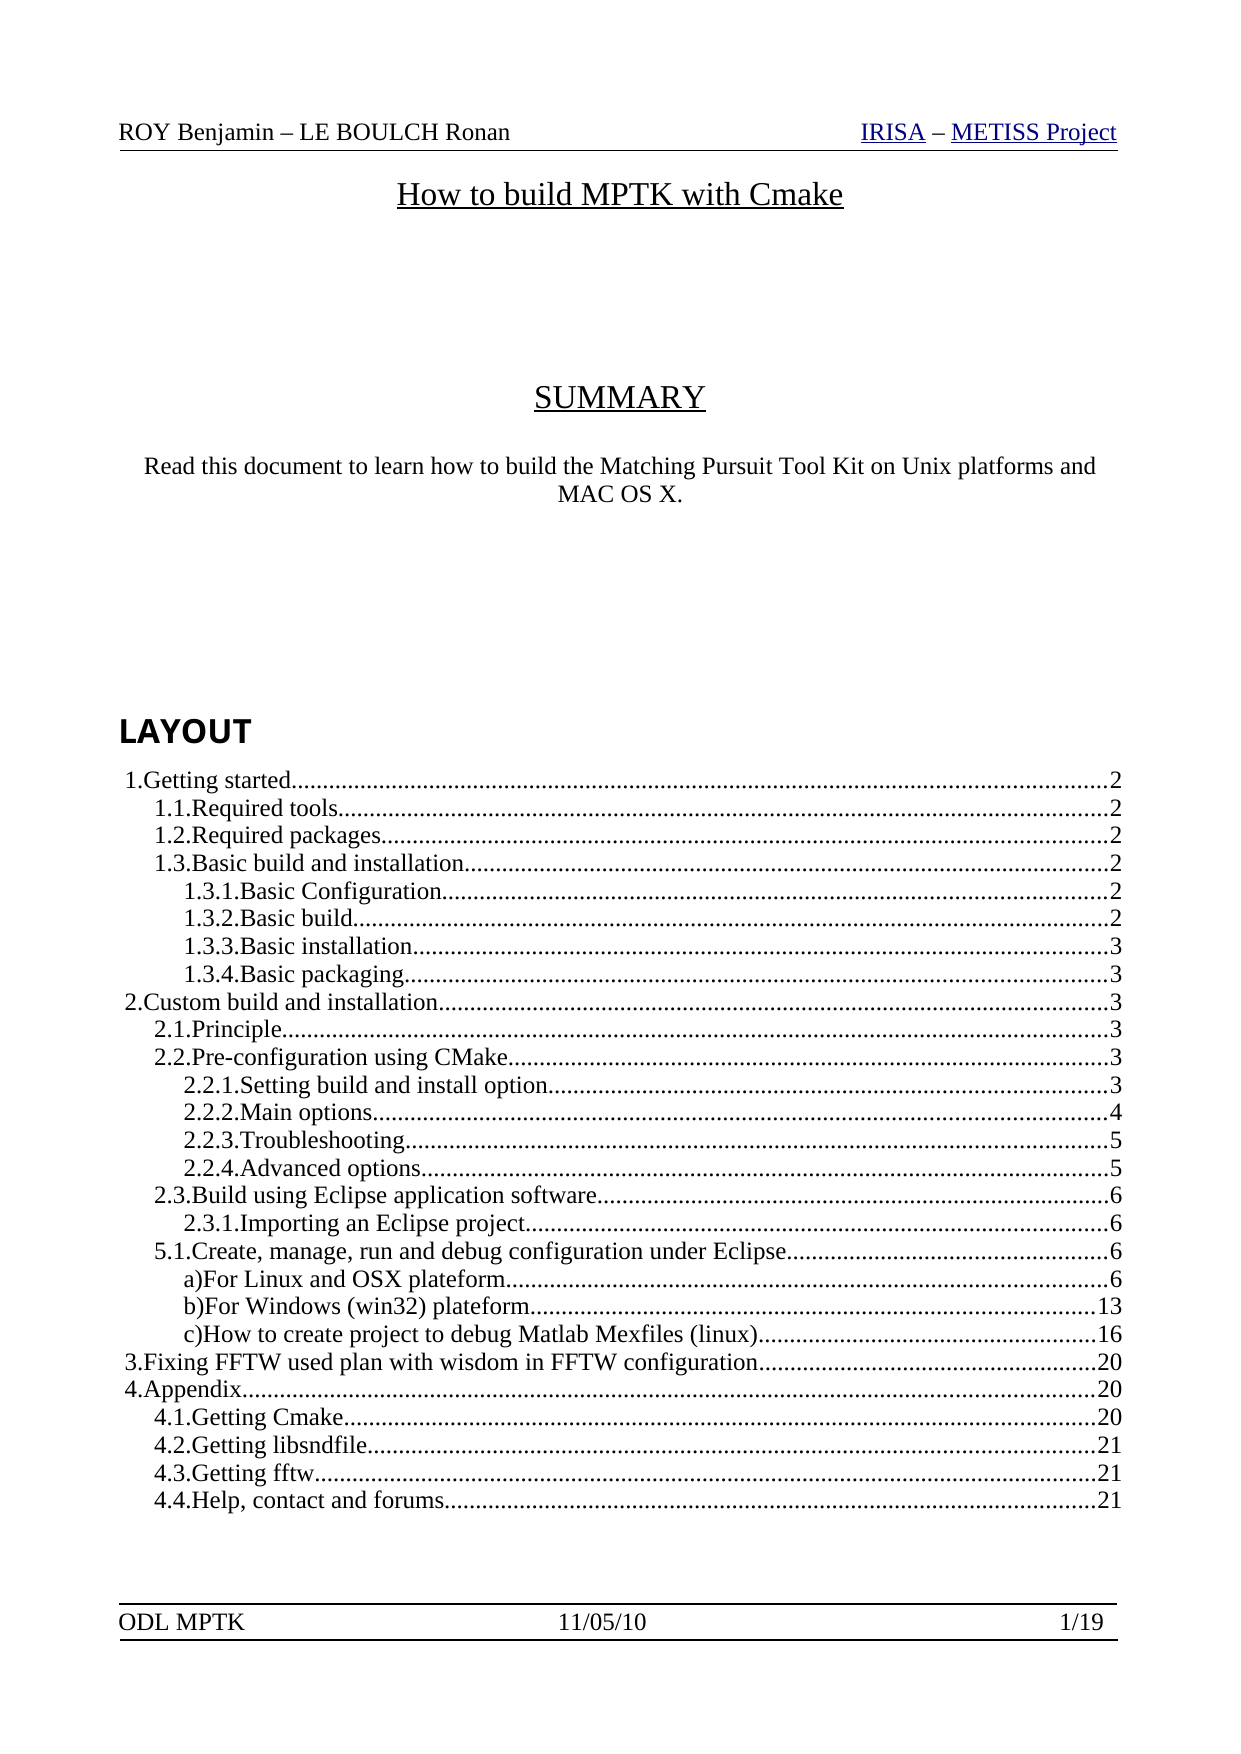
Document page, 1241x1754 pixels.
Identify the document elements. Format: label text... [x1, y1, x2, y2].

text 1.1.Required tools 2 [148, 794, 1122, 821]
text 1.3.1.Basic Configuration 2 [177, 877, 1122, 904]
text 2.Custom build and installation 3 [118, 988, 1122, 1015]
text How to build MPTK with Cmake [118, 175, 1122, 212]
text 5.1.Create, manage, run and debug configuration under Eclipse 6 [148, 1237, 1122, 1265]
text 1.2.Required packages 2 [148, 821, 1122, 849]
text b)For Windows (win32) plateform 13 [177, 1292, 1122, 1320]
text 4.2.Getting libsndfile 21 [148, 1431, 1122, 1459]
text SUMMARY [118, 378, 1122, 415]
text Read this document to learn how to build the Matching Pursuit Tool Kit on Unix platforms and MAC OS X. [118, 452, 1122, 508]
text 4.Appendix 20 [118, 1376, 1122, 1403]
text 1.3.4.Basic packaging 3 [177, 960, 1122, 988]
text c)How to create project to debug Matlab Mexfiles (linux) 16 [177, 1320, 1122, 1348]
text 4.1.Getting Cmake 20 [148, 1403, 1122, 1431]
text 2.2.Pre-configuration using CMake 3 [148, 1043, 1122, 1071]
text 4.4.Help, contact and forums 21 [148, 1486, 1122, 1514]
text 2.1.Principle 3 [148, 1015, 1122, 1043]
text 2.2.2.Main options 4 [177, 1098, 1122, 1126]
text 2.2.1.Setting build and install option 3 [177, 1071, 1122, 1098]
text 1.3.Basic build and installation 2 [148, 849, 1122, 877]
text 4.3.Getting fftw 21 [148, 1459, 1122, 1486]
text 2.3.Build using Eclipse application software 6 [148, 1182, 1122, 1209]
text 3.Fixing FFTW used plan with wisdom in FFTW configuration 20 [118, 1348, 1122, 1376]
text 1.Getting started 2 [118, 766, 1122, 794]
text 1.3.2.Basic build 2 [177, 904, 1122, 932]
text 2.3.1.Importing an Eclipse project 6 [177, 1209, 1122, 1237]
text 2.2.4.Advanced options 5 [177, 1154, 1122, 1182]
subtitle LAYOUT [118, 708, 1122, 753]
text 2.2.3.Troubleshooting 5 [177, 1126, 1122, 1154]
text a)For Linux and OSX plateform 6 [177, 1265, 1122, 1292]
text 1.3.3.Basic installation 3 [177, 932, 1122, 960]
